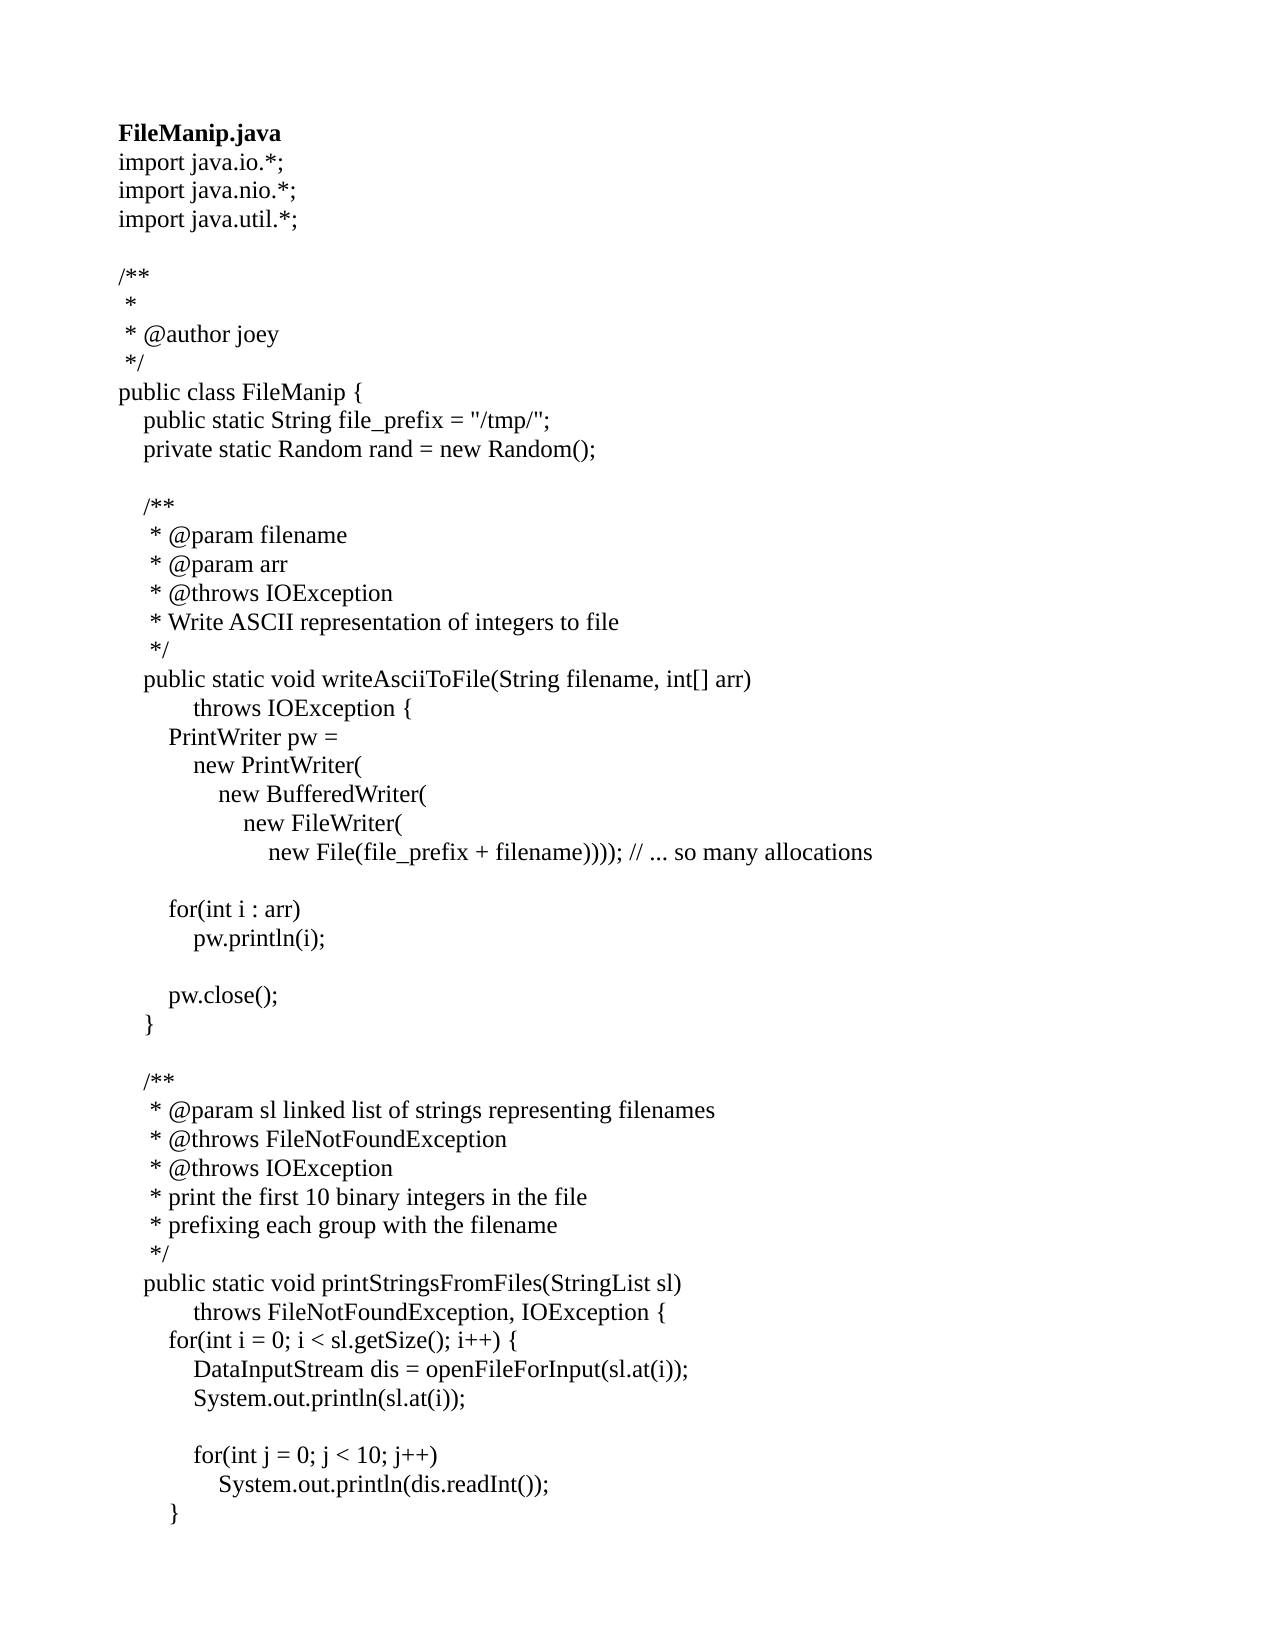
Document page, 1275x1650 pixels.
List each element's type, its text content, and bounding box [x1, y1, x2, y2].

text * @param arr [118, 549, 1157, 578]
text * @throws FileNotFoundException [118, 1124, 1157, 1153]
text /** [118, 1067, 1157, 1096]
text * @author joey [118, 319, 1157, 348]
text FileManip.java [118, 118, 1157, 147]
text public static void printStringsFromFiles(StringList sl) [118, 1268, 1157, 1297]
text pw.println(i); [118, 923, 1157, 952]
text new PrintWriter( [118, 751, 1157, 779]
text */ [118, 636, 1157, 664]
text DataInputStream dis = openFileForInput(sl.at(i)); [118, 1354, 1157, 1383]
text private static Random rand = new Random(); [118, 434, 1157, 463]
text throws FileNotFoundException, IOException { [118, 1297, 1157, 1326]
text System.out.println(dis.readInt()); [118, 1469, 1157, 1498]
text */ [118, 1239, 1157, 1268]
text new BufferedWriter( [118, 779, 1157, 808]
text * @param filename [118, 521, 1157, 549]
text public static String file_prefix = "/tmp/"; [118, 406, 1157, 434]
text throws IOException { [118, 693, 1157, 722]
text * print the first 10 binary integers in the file [118, 1182, 1157, 1211]
text /** [118, 492, 1157, 521]
text public static void writeAsciiToFile(String filename, int[] arr) [118, 664, 1157, 693]
text } [118, 1498, 1157, 1527]
text public class FileManip { [118, 377, 1157, 406]
text * @throws IOException [118, 1153, 1157, 1182]
text for(int j = 0; j < 10; j++) [118, 1441, 1157, 1469]
text * prefixing each group with the filename [118, 1211, 1157, 1239]
text * @param sl linked list of strings representing filenames [118, 1096, 1157, 1124]
text */ [118, 348, 1157, 377]
text pw.close(); [118, 981, 1157, 1009]
text System.out.println(sl.at(i)); [118, 1383, 1157, 1412]
text import java.util.*; [118, 204, 1157, 233]
text * Write ASCII representation of integers to file [118, 607, 1157, 636]
text import java.nio.*; [118, 176, 1157, 204]
text * @throws IOException [118, 578, 1157, 607]
text import java.io.*; [118, 147, 1157, 176]
text for(int i = 0; i < sl.getSize(); i++) { [118, 1326, 1157, 1354]
text new File(file_prefix + filename)))); // ... so many allocations [118, 837, 1157, 866]
text for(int i : arr) [118, 894, 1157, 923]
text PrintWriter pw = [118, 722, 1157, 751]
text } [118, 1009, 1157, 1038]
text new FileWriter( [118, 808, 1157, 837]
text /** [118, 262, 1157, 291]
text * [118, 291, 1157, 319]
